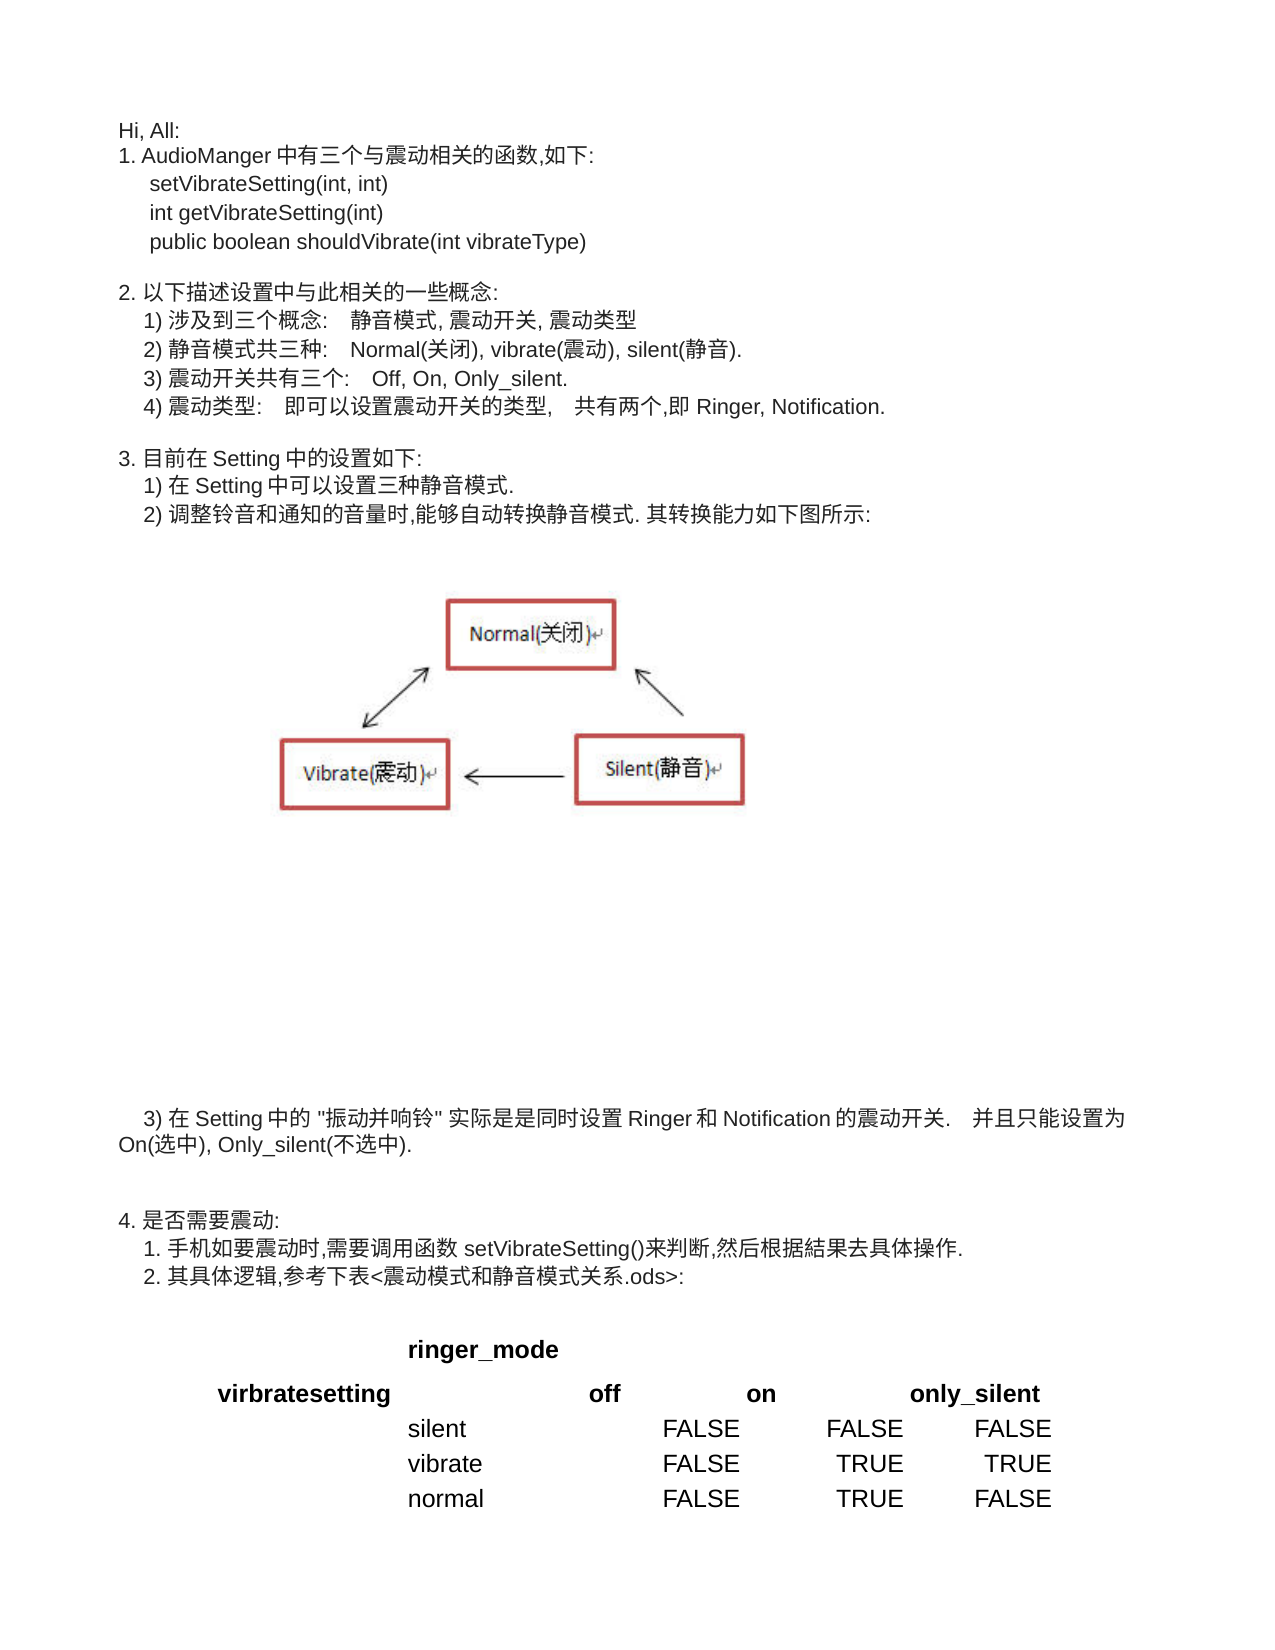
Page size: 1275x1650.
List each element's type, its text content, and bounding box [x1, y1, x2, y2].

text int getVibrateSetting(int) [118, 197, 1157, 226]
text 2. 其具体逻辑,参考下表<震动模式和静音模式关系.ods>: [118, 1261, 1157, 1290]
table_cell on [743, 1374, 907, 1411]
table_cell vibrate [405, 1446, 586, 1481]
table_cell silent [405, 1411, 586, 1446]
table_cell [1055, 1481, 1195, 1515]
table_cell normal [405, 1481, 586, 1515]
table_cell [215, 1446, 405, 1481]
table_cell off [586, 1374, 743, 1411]
text 3. 目前在Setting中的设置如下: [118, 445, 1157, 471]
table_cell [215, 1481, 405, 1515]
text 1) 涉及到三个概念: 静音模式, 震动开关, 震动类型 [118, 305, 1157, 334]
table_cell [405, 1374, 586, 1411]
table_cell FALSE [907, 1411, 1055, 1446]
table_cell FALSE [743, 1411, 907, 1446]
picture [233, 566, 789, 845]
table_cell only_silent [907, 1374, 1055, 1411]
table_header [118, 1290, 214, 1325]
table_header [1055, 1290, 1195, 1325]
table_header [405, 1290, 586, 1325]
table_header [743, 1290, 907, 1325]
text 1. 手机如要震动时,需要调用函数 setVibrateSetting()来判断,然后根据結果去具体操作. [118, 1233, 1157, 1261]
table_cell TRUE [743, 1446, 907, 1481]
table_cell [1055, 1446, 1195, 1481]
table_cell [118, 1411, 214, 1446]
text 3) 震动开关共有三个: Off, On, Only_silent. [118, 363, 1157, 391]
table_cell virbratesetting [215, 1374, 405, 1411]
table_cell [118, 1325, 214, 1374]
table_cell [907, 1325, 1055, 1374]
text 1. AudioManger中有三个与震动相关的函数,如下: [118, 143, 1157, 168]
text 2. 以下描述设置中与此相关的一些概念: [118, 280, 1157, 305]
table_cell [118, 1481, 214, 1515]
table_cell [1055, 1325, 1195, 1374]
text 4. 是否需要震动: [118, 1207, 1157, 1233]
table_cell [743, 1325, 907, 1374]
text 2) 静音模式共三种: Normal(关闭), vibrate(震动), silent(静音). [118, 334, 1157, 363]
table_cell ringer_mode [405, 1325, 586, 1374]
table_cell [215, 1411, 405, 1446]
text 2) 调整铃音和通知的音量时,能够自动转换静音模式. 其转换能力如下图所示: [118, 499, 1157, 528]
text Hi, All: [118, 118, 1157, 143]
table_header [586, 1290, 743, 1325]
table_cell FALSE [586, 1411, 743, 1446]
table_header [907, 1290, 1055, 1325]
table_cell [118, 1446, 214, 1481]
table_header [215, 1290, 405, 1325]
table_cell [586, 1325, 743, 1374]
table_cell TRUE [743, 1481, 907, 1515]
text 1) 在Setting中可以设置三种静音模式. [118, 471, 1157, 499]
table_cell [1055, 1411, 1195, 1446]
text setVibrateSetting(int, int) [118, 168, 1157, 197]
table_cell FALSE [586, 1446, 743, 1481]
text public boolean shouldVibrate(int vibrateType) [118, 226, 1157, 255]
text 3) 在Setting中的 "振动并响铃" 实际是是同时设置Ringer和Notification的震动开关. 并且只能设置为On(选中), Only_silent(不选中). [118, 1103, 1157, 1157]
text 4) 震动类型: 即可以设置震动开关的类型, 共有两个,即 Ringer, Notification. [118, 391, 1157, 420]
table_cell [215, 1325, 405, 1374]
table_cell TRUE [907, 1446, 1055, 1481]
table_cell FALSE [586, 1481, 743, 1515]
table_cell [118, 1374, 214, 1411]
table_cell FALSE [907, 1481, 1055, 1515]
table_cell [1055, 1374, 1195, 1411]
